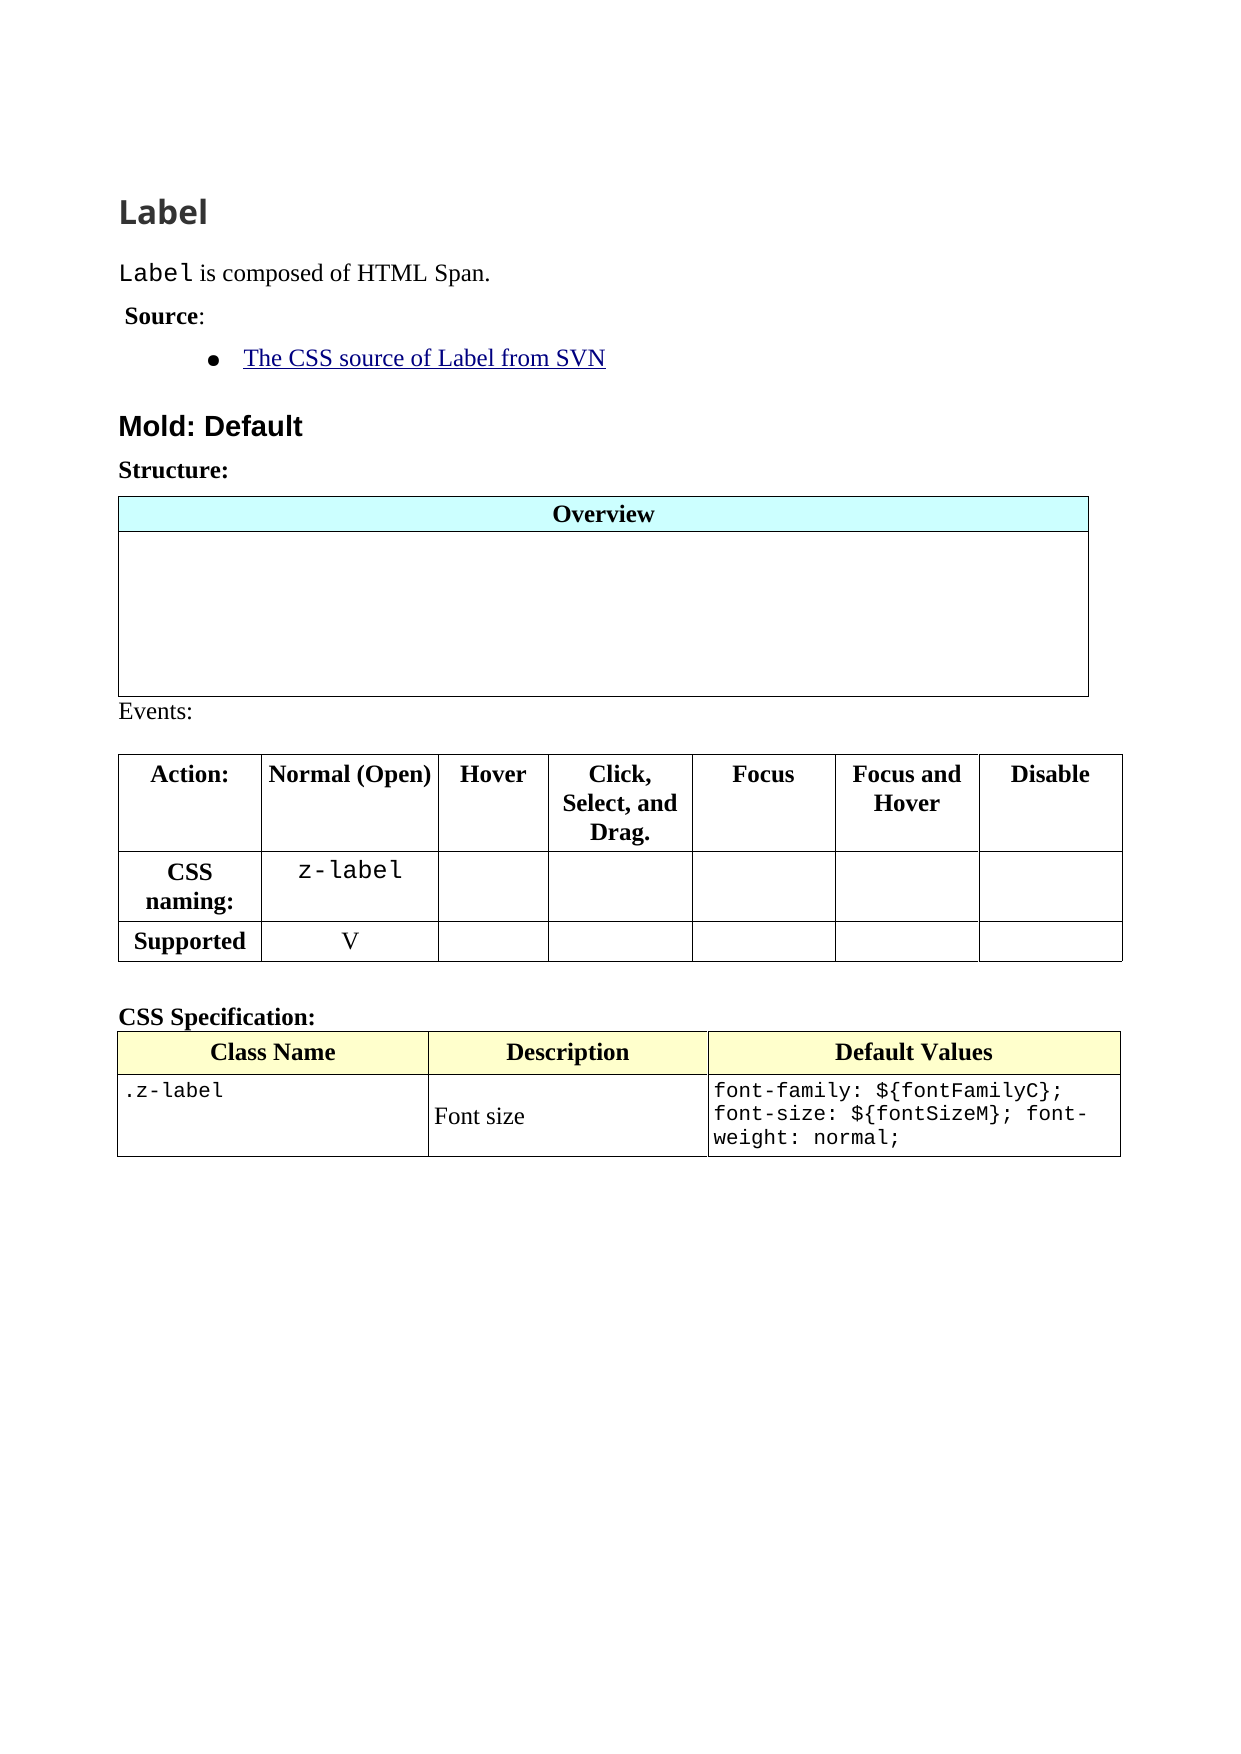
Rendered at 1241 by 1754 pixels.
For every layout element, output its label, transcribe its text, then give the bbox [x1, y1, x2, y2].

table_cell Font size [429, 1075, 707, 1156]
table_cell [439, 922, 548, 961]
table_header Normal (Open) [262, 755, 438, 851]
table_header Description [429, 1032, 707, 1074]
table_cell V [262, 922, 438, 961]
table_cell .z-label [118, 1075, 428, 1156]
table_cell [439, 852, 548, 921]
table_cell [549, 852, 692, 921]
list The CSS source of Label from SVN [236, 343, 1122, 371]
table_header Focus and Hover [836, 755, 978, 851]
table_cell Supported [119, 922, 261, 961]
table_cell font-family: ${fontFamilyC}; font-size: ${fontSizeM}; font-weight: normal; [709, 1075, 1120, 1156]
table_cell CSS naming: [119, 852, 261, 921]
table_cell [836, 852, 978, 921]
table_cell [119, 532, 1088, 696]
text Label is composed of HTML Span. [118, 258, 1122, 289]
table_header Default Values [709, 1032, 1120, 1074]
table_header Class Name [118, 1032, 428, 1074]
subtitle Mold: Default [118, 409, 1122, 442]
subtitle Label [118, 189, 1122, 234]
table_cell [836, 922, 978, 961]
table_header Overview [119, 497, 1088, 531]
text Events: [118, 696, 1122, 754]
text Structure: [118, 455, 1122, 484]
table_cell [693, 852, 835, 921]
table_cell z-label [262, 852, 438, 921]
table_header Click, Select, and Drag. [549, 755, 692, 851]
table_header Action: [119, 755, 261, 851]
text Source: [118, 301, 1122, 330]
table_cell [693, 922, 835, 961]
table_header Hover [439, 755, 548, 851]
table_cell [549, 922, 692, 961]
table_cell [980, 922, 1122, 961]
table_header Disable [980, 755, 1122, 851]
table_header Focus [693, 755, 835, 851]
table_cell [980, 852, 1122, 921]
text CSS Specification: [118, 1002, 1122, 1031]
